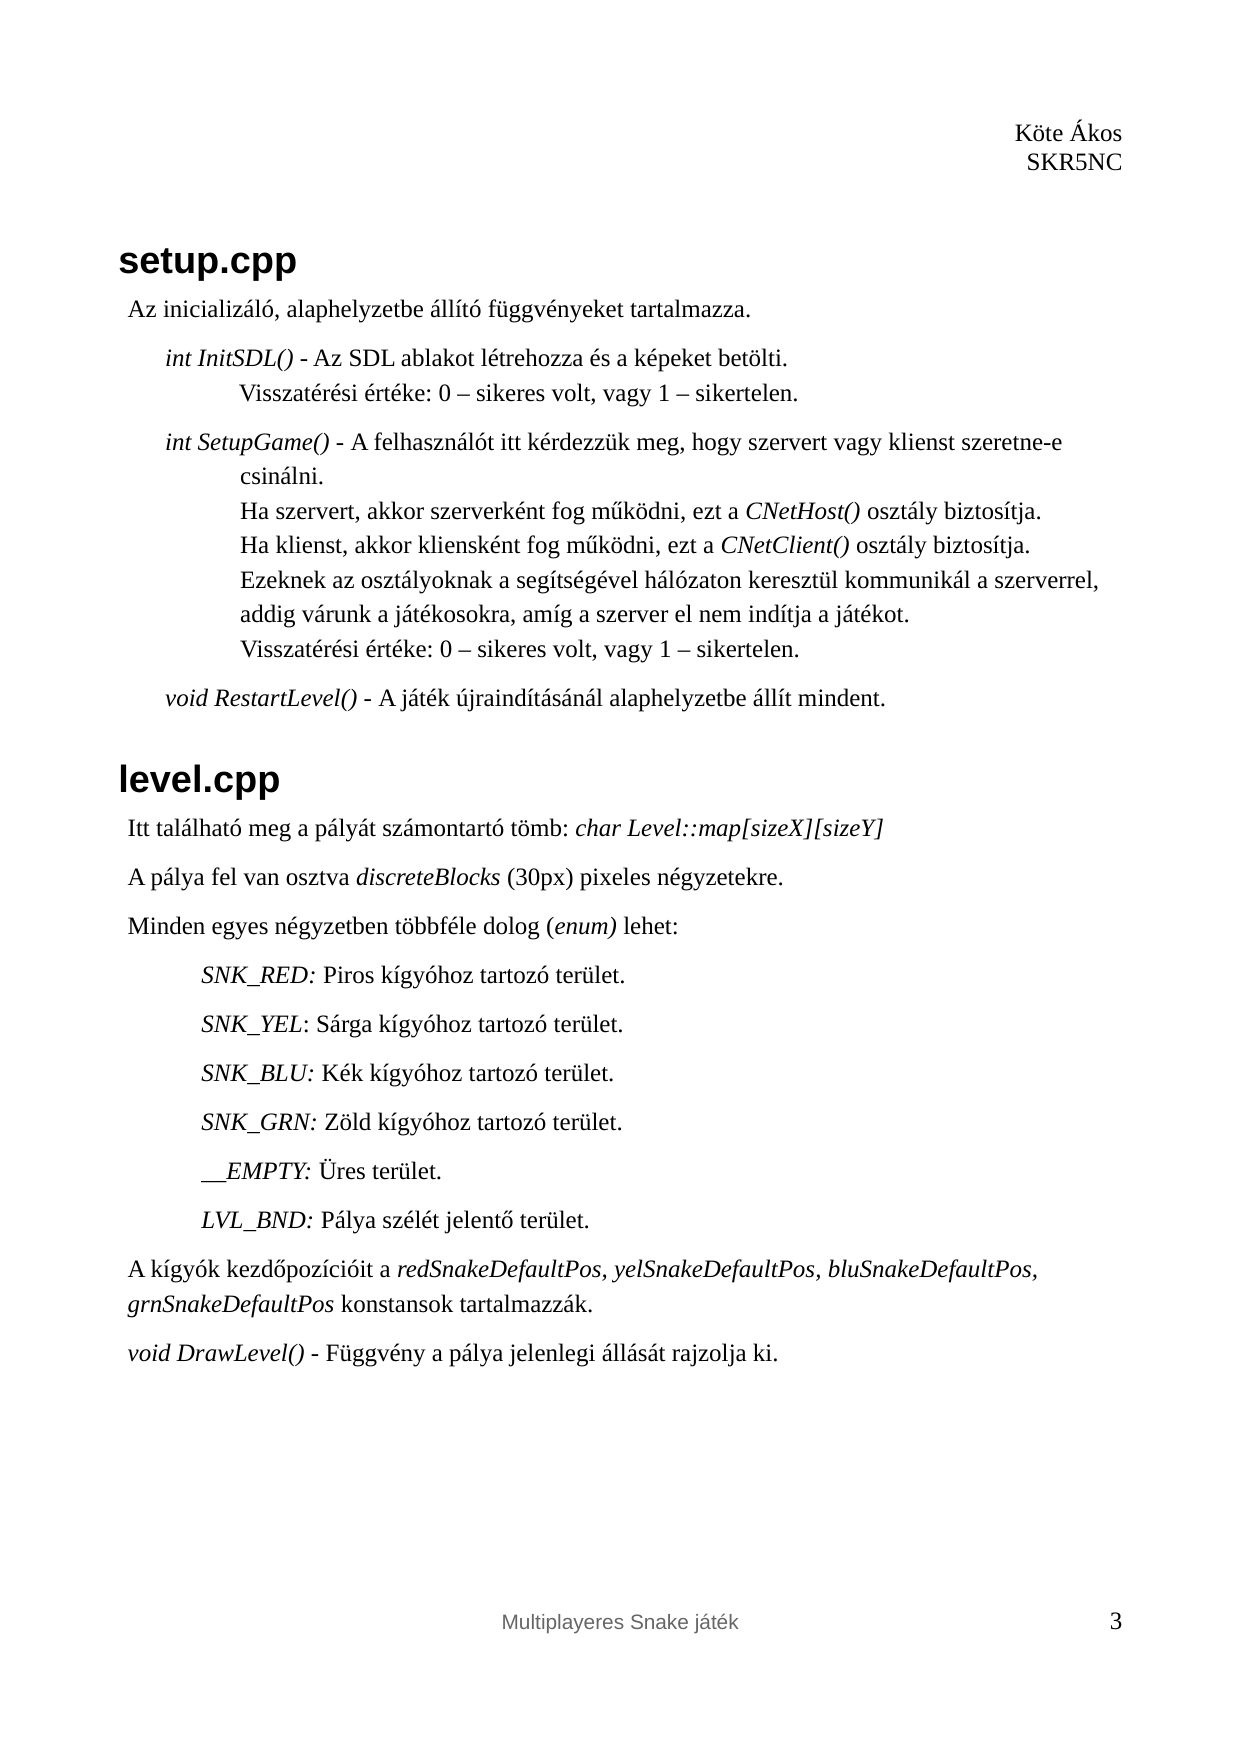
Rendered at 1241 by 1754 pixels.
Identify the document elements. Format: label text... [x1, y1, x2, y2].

text Itt található meg a pályát számontartó tömb: char Level::map[sizeX][sizeY] [127, 813, 1122, 842]
subtitle setup.cpp [118, 238, 1122, 282]
text __EMPTY: Üres terület. [127, 1156, 1122, 1185]
text int SetupGame() - A felhasználót itt kérdezzük meg, hogy szervert vagy klienst szeretne-e csinálni. Ha szervert, akkor szerverként fog működni, ezt a CNetHost() osztály biztosítja. Ha klienst, akkor kliensként fog működni, ezt a CNetClient() osztály biztosítja. Ezeknek az osztályoknak a segítségével hálózaton keresztül kommunikál a szerverrel, addig várunk a játékosokra, amíg a szerver el nem indítja a játékot. Visszatérési értéke: 0 – sikeres volt, vagy 1 – sikertelen. [165, 427, 1122, 662]
text void DrawLevel() - Függvény a pálya jelenlegi állását rajzolja ki. [127, 1338, 1122, 1367]
text SNK_BLU: Kék kígyóhoz tartozó terület. [127, 1058, 1122, 1087]
text void RestartLevel() - A játék újraindításánál alaphelyzetbe állít mindent. [165, 683, 1122, 712]
text LVL_BND: Pálya szélét jelentő terület. [127, 1206, 1122, 1234]
text SNK_RED: Piros kígyóhoz tartozó terület. [127, 960, 1122, 989]
text A kígyók kezdőpozícióit a redSnakeDefaultPos, yelSnakeDefaultPos, bluSnakeDefaultPos, grnSnakeDefaultPos konstansok tartalmazzák. [127, 1254, 1122, 1318]
subtitle level.cpp [118, 757, 1122, 801]
text SNK_GRN: Zöld kígyóhoz tartozó terület. [127, 1107, 1122, 1136]
text SNK_YEL: Sárga kígyóhoz tartozó terület. [127, 1009, 1122, 1038]
text int InitSDL() - Az SDL ablakot létrehozza és a képeket betölti. Visszatérési értéke: 0 – sikeres volt, vagy 1 – sikertelen. [165, 343, 1122, 407]
text Minden egyes négyzetben többféle dolog (enum) lehet: [127, 911, 1122, 940]
text Az inicializáló, alaphelyzetbe állító függvényeket tartalmazza. [127, 294, 1122, 323]
text A pálya fel van osztva discreteBlocks (30px) pixeles négyzetekre. [127, 862, 1122, 891]
